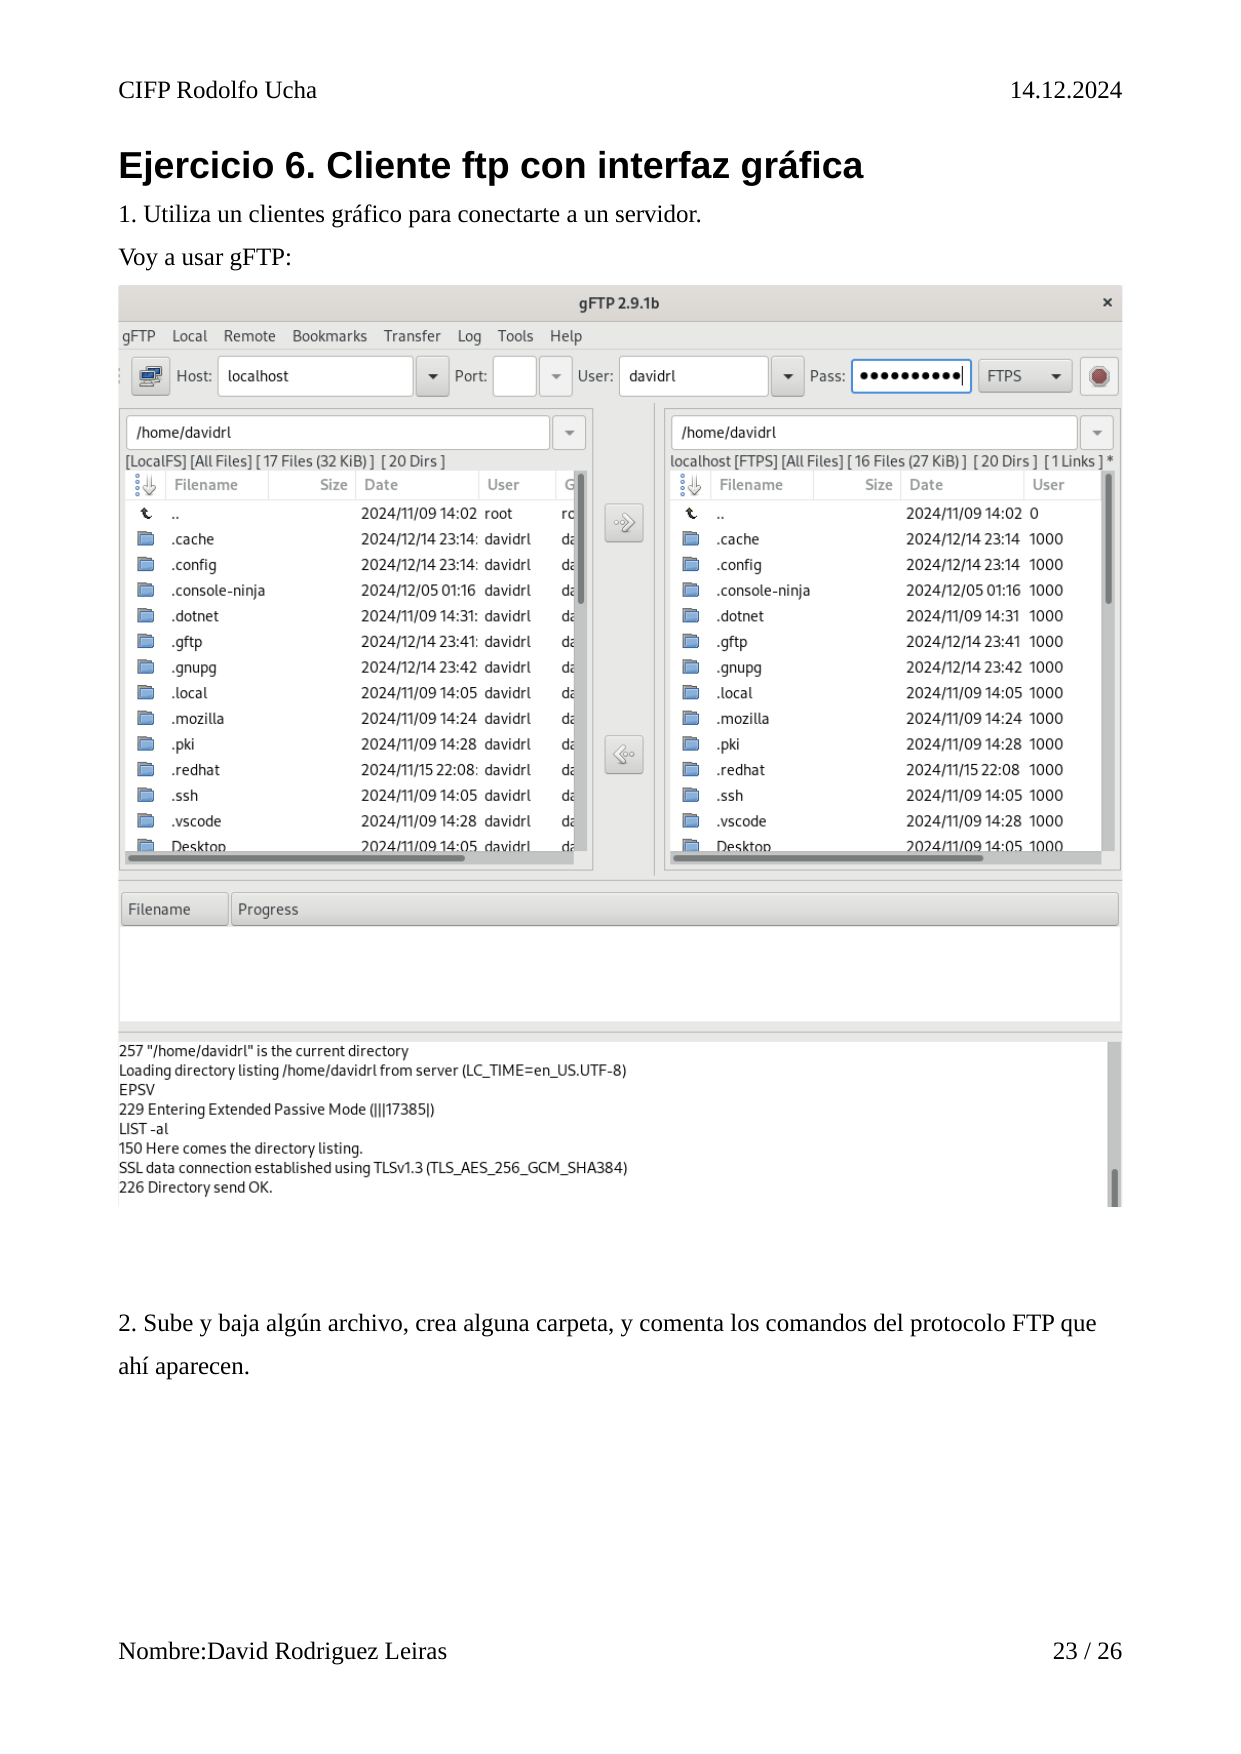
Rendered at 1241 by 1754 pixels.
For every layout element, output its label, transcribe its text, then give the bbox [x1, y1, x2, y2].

text 2. Sube y baja algún archivo, crea alguna carpeta, y comenta los comandos del protocolo FTP que ahí aparecen. [118, 1264, 1122, 1379]
text Voy a usar gFTP: [118, 242, 1122, 271]
subtitle Ejercicio 6. Cliente ftp con interfaz gráfica [118, 143, 1122, 186]
text 1. Utiliza un clientes gráfico para conectarte a un servidor. [118, 199, 1122, 227]
